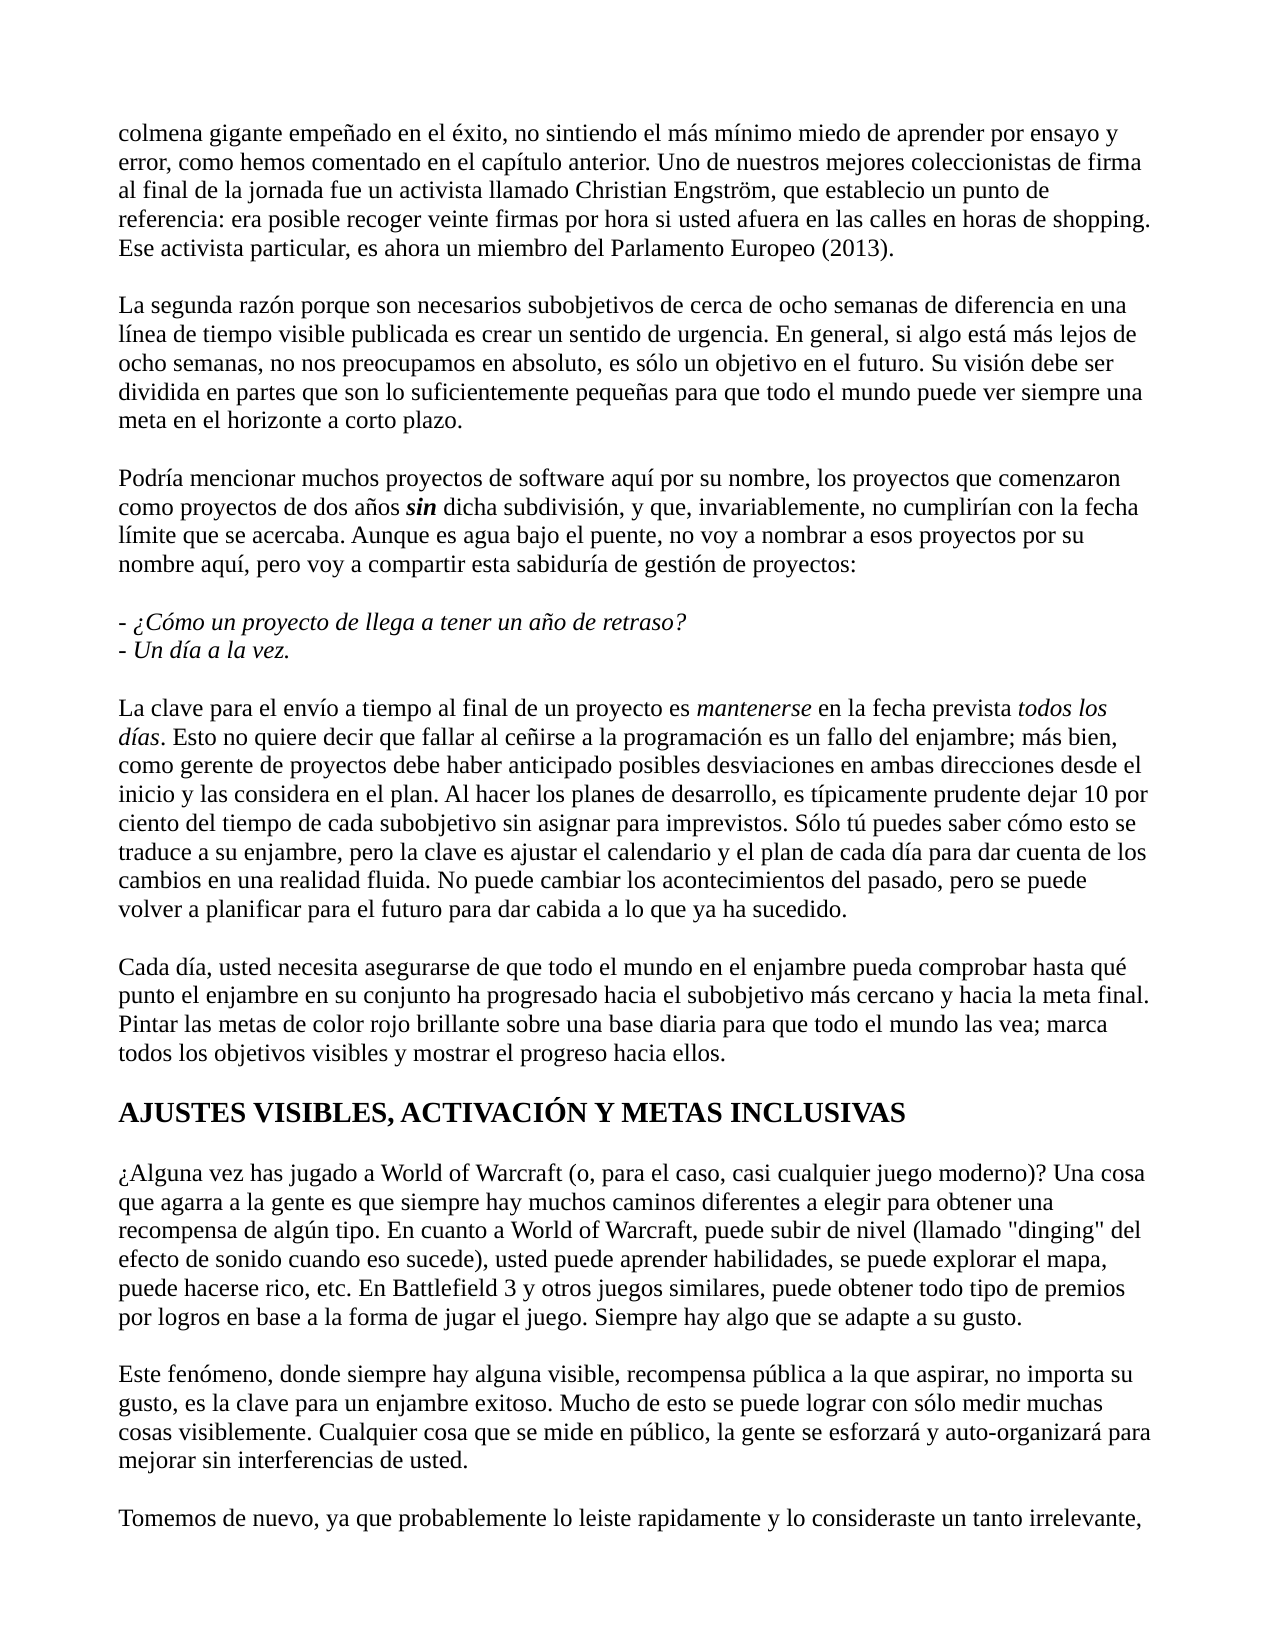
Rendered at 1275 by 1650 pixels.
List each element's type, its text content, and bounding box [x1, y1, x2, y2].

text La segunda razón porque son necesarios subobjetivos de cerca de ocho semanas de diferencia en una línea de tiempo visible publicada es crear un sentido de urgencia. En general, si algo está más lejos de ocho semanas, no nos preocupamos en absoluto, es sólo un objetivo en el futuro. Su visión debe ser dividida en partes que son lo suficientemente pequeñas para que todo el mundo puede ver siempre una meta en el horizonte a corto plazo. [118, 291, 1157, 434]
text ¿Alguna vez has jugado a World of Warcraft (o, para el caso, casi cualquier juego moderno)? Una cosa que agarra a la gente es que siempre hay muchos caminos diferentes a elegir para obtener una recompensa de algún tipo. En cuanto a World of Warcraft, puede subir de nivel (llamado "dinging" del efecto de sonido cuando eso sucede), usted puede aprender habilidades, se puede explorar el mapa, puede hacerse rico, etc. En Battlefield 3 y otros juegos similares, puede obtener todo tipo de premios por logros en base a la forma de jugar el juego. Siempre hay algo que se adapte a su gusto. [118, 1158, 1157, 1330]
text - Un día a la vez. [118, 636, 1157, 664]
text colmena gigante empeñado en el éxito, no sintiendo el más mínimo miedo de aprender por ensayo y error, como hemos comentado en el capítulo anterior. Uno de nuestros mejores coleccionistas de firma al final de la jornada fue un activista llamado Christian Engström, que establecio un punto de referencia: era posible recoger veinte firmas por hora si usted afuera en las calles en horas de shopping. Ese activista particular, es ahora un miembro del Parlamento Europeo (2013). [118, 118, 1157, 262]
text La clave para el envío a tiempo al final de un proyecto es mantenerse en la fecha prevista todos los días. Esto no quiere decir que fallar al ceñirse a la programación es un fallo del enjambre; más bien, como gerente de proyectos debe haber anticipado posibles desviaciones en ambas direcciones desde el inicio y las considera en el plan. Al hacer los planes de desarrollo, es típicamente prudente dejar 10 por ciento del tiempo de cada subobjetivo sin asignar para imprevistos. Sólo tú puedes saber cómo esto se traduce a su enjambre, pero la clave es ajustar el calendario y el plan de cada día para dar cuenta de los cambios en una realidad fluida. No puede cambiar los acontecimientos del pasado, pero se puede volver a planificar para el futuro para dar cabida a lo que ya ha sucedido. [118, 693, 1157, 923]
text AJUSTES VISIBLES, ACTIVACIÓN Y METAS INCLUSIVAS [118, 1096, 1157, 1129]
text - ¿Cómo un proyecto de llega a tener un año de retraso? [118, 607, 1157, 636]
text Este fenómeno, donde siempre hay alguna visible, recompensa pública a la que aspirar, no importa su gusto, es la clave para un enjambre exitoso. Mucho de esto se puede lograr con sólo medir muchas cosas visiblemente. Cualquier cosa que se mide en público, la gente se esforzará y auto-organizará para mejorar sin interferencias de usted. [118, 1359, 1157, 1474]
text Podría mencionar muchos proyectos de software aquí por su nombre, los proyectos que comenzaron como proyectos de dos años sin dicha subdivisión, y que, invariablemente, no cumplirían con la fecha límite que se acercaba. Aunque es agua bajo el puente, no voy a nombrar a esos proyectos por su nombre aquí, pero voy a compartir esta sabiduría de gestión de proyectos: [118, 463, 1157, 578]
text Cada día, usted necesita asegurarse de que todo el mundo en el enjambre pueda comprobar hasta qué punto el enjambre en su conjunto ha progresado hacia el subobjetivo más cercano y hacia la meta final. Pintar las metas de color rojo brillante sobre una base diaria para que todo el mundo las vea; marca todos los objetivos visibles y mostrar el progreso hacia ellos. [118, 952, 1157, 1067]
text Tomemos de nuevo, ya que probablemente lo leiste rapidamente y lo consideraste un tanto irrelevante, [118, 1503, 1157, 1532]
